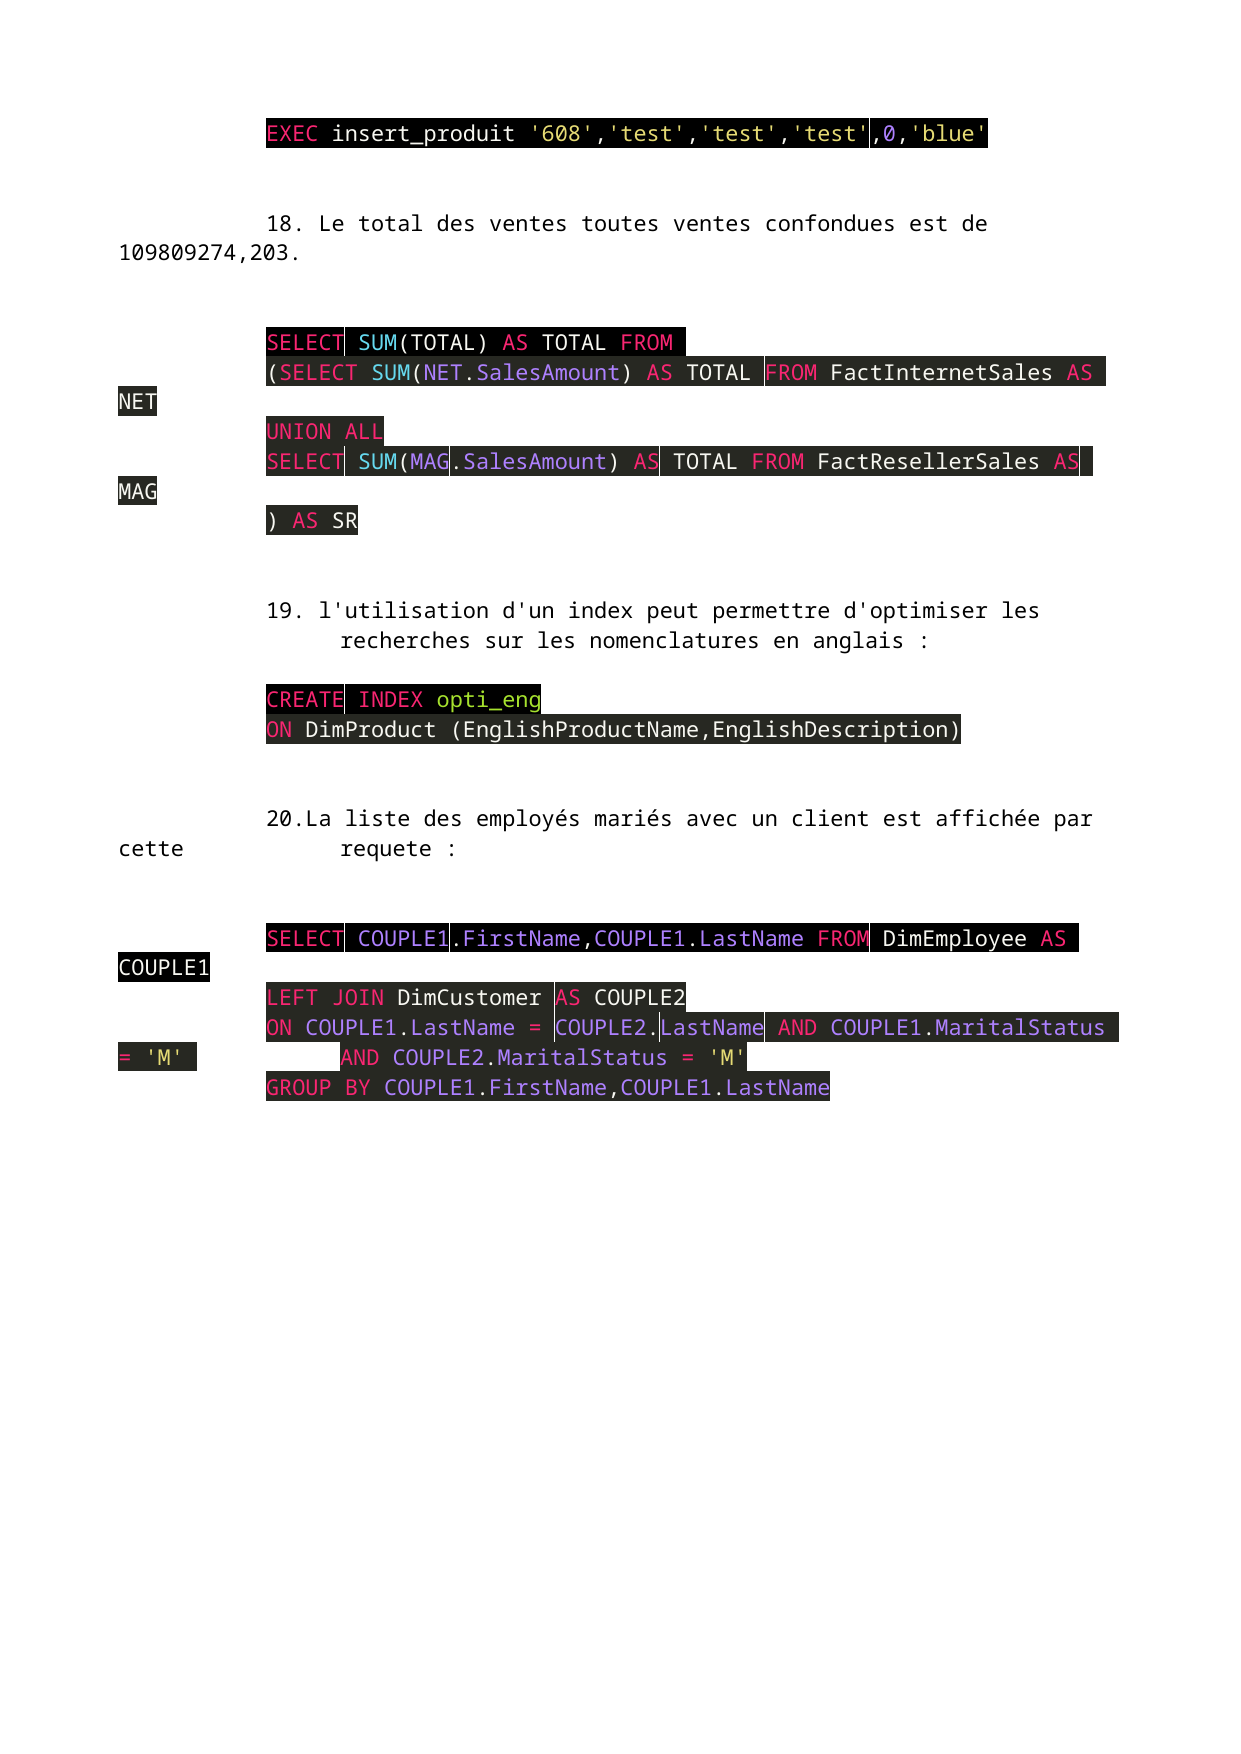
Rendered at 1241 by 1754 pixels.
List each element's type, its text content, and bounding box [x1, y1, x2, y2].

text GROUP BY COUPLE1.FirstName,COUPLE1.LastName [118, 1071, 1122, 1101]
text SELECT SUM(MAG.SalesAmount) AS TOTAL FROM FactResellerSales AS MAG [118, 446, 1122, 505]
text UNION ALL [118, 416, 1122, 446]
text SELECT COUPLE1.FirstName,COUPLE1.LastName FROM DimEmployee AS COUPLE1 [118, 922, 1122, 982]
text ON COUPLE1.LastName = COUPLE2.LastName AND COUPLE1.MaritalStatus = 'M' AND COUPLE2.MaritalStatus = 'M' [118, 1012, 1122, 1071]
text 19. l'utilisation d'un index peut permettre d'optimiser les recherches sur les nomenclatures en anglais : [118, 595, 1122, 654]
text LEFT JOIN DimCustomer AS COUPLE2 [118, 982, 1122, 1012]
text 18. Le total des ventes toutes ventes confondues est de 109809274,203. [118, 207, 1122, 267]
text EXEC insert_produit '608','test','test','test',0,'blue' [118, 118, 1122, 148]
text ON DimProduct (EnglishProductName,EnglishDescription) [118, 714, 1122, 744]
text CREATE INDEX opti_eng [118, 684, 1122, 714]
text ) AS SR [118, 505, 1122, 535]
text (SELECT SUM(NET.SalesAmount) AS TOTAL FROM FactInternetSales AS NET [118, 356, 1122, 416]
text SELECT SUM(TOTAL) AS TOTAL FROM [118, 327, 1122, 356]
text 20.La liste des employés mariés avec un client est affichée par cette requete : [118, 803, 1122, 863]
